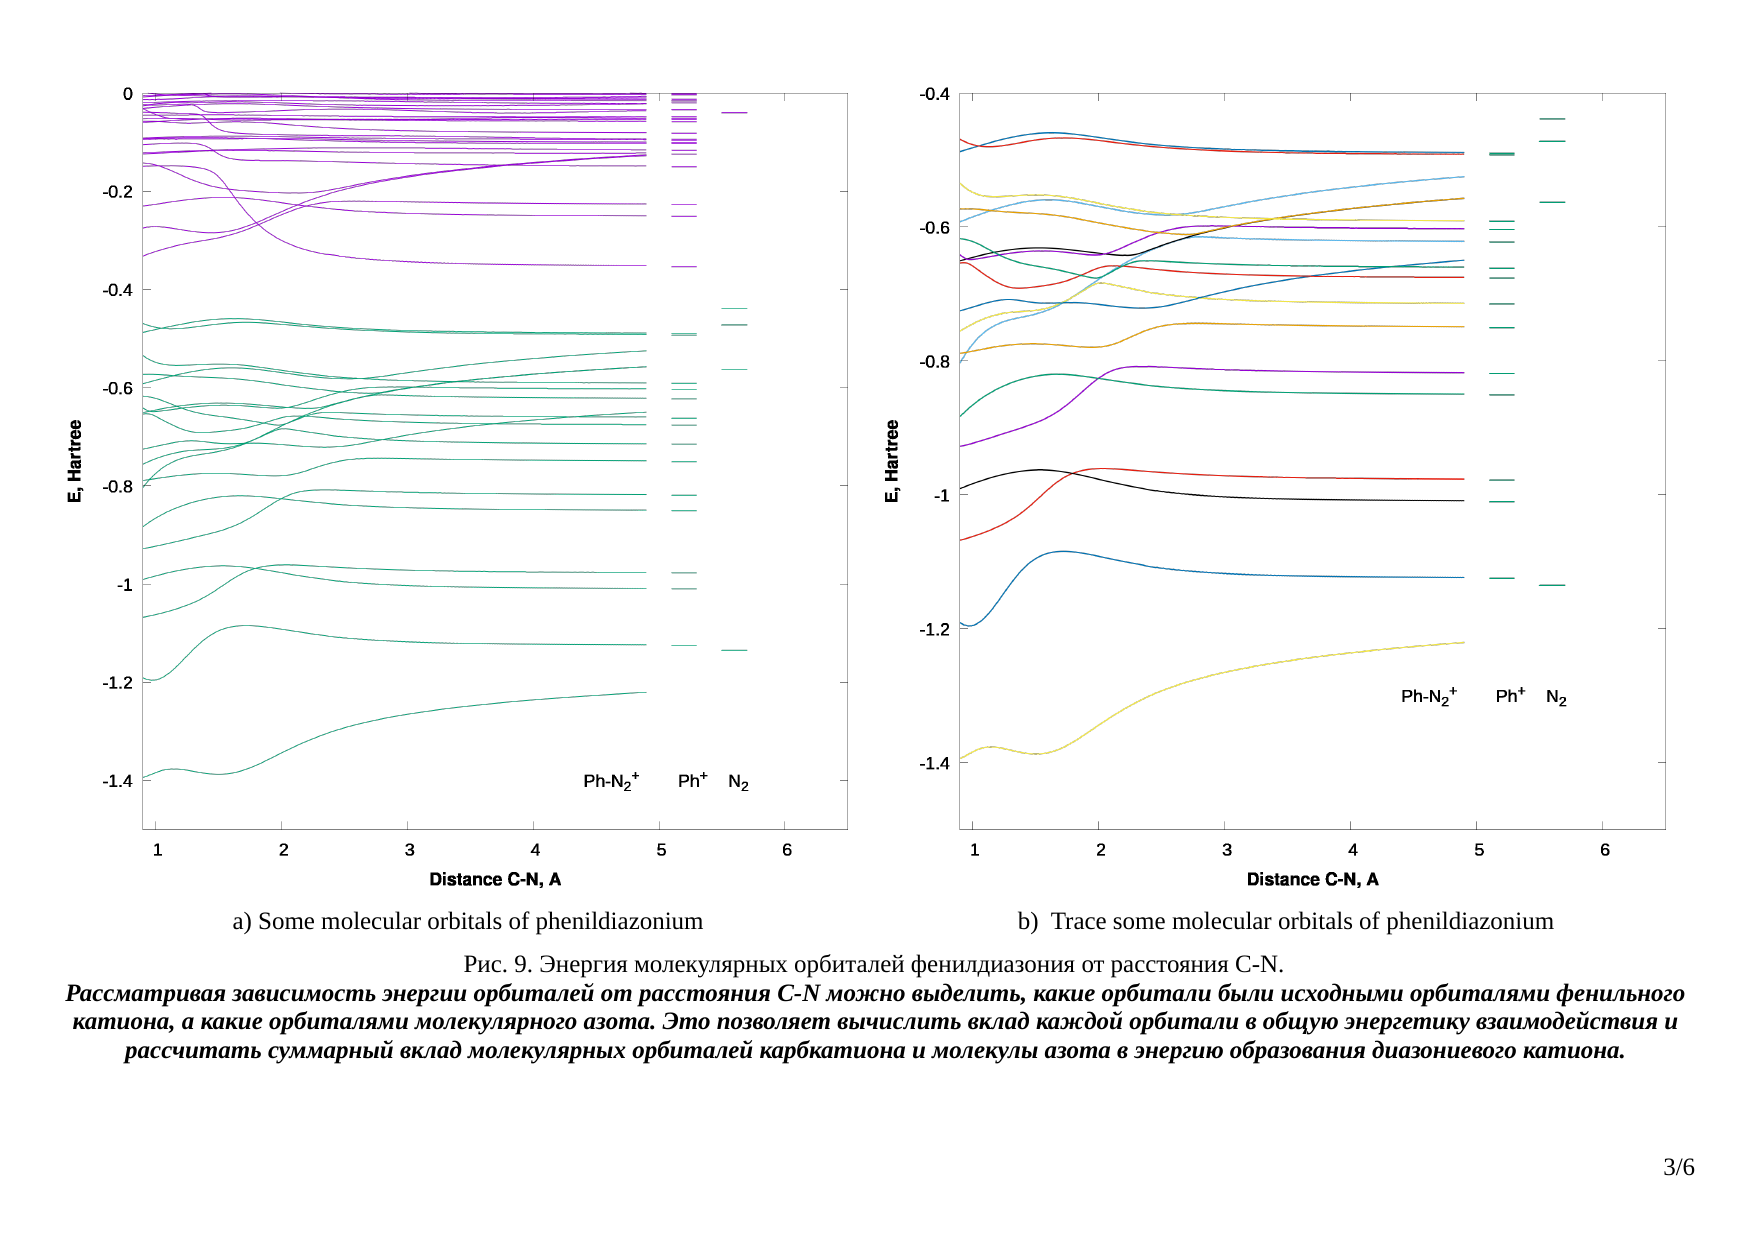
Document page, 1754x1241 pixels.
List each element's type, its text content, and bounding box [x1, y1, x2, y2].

table_cell a) Some molecular orbitals of phenildiazonium [59, 906, 877, 949]
picture [59, 73, 1695, 892]
table_cell b) Traсe some molecular orbitals of phenildiazonium [877, 906, 1695, 949]
table_cell Рис. 9. Энергия молекулярных орбиталей фенилдиазония от расстояния C-N. Рассматривая зависимость энергии орбиталей от расстояния C-N можно выделить, какие орбитали были исходными орбиталями фенильного катиона, а какие орбиталями молекулярного азота. Это позволяет вычислить вклад каждой орбитали в общую энергетику взаимодействия и рассчитать суммарный вклад молекулярных орбиталей карбкатиона и молекулы азота в энергию образования диазониевого катиона. [59, 949, 1695, 1064]
table_header [877, 892, 1695, 906]
table_header [59, 892, 877, 906]
